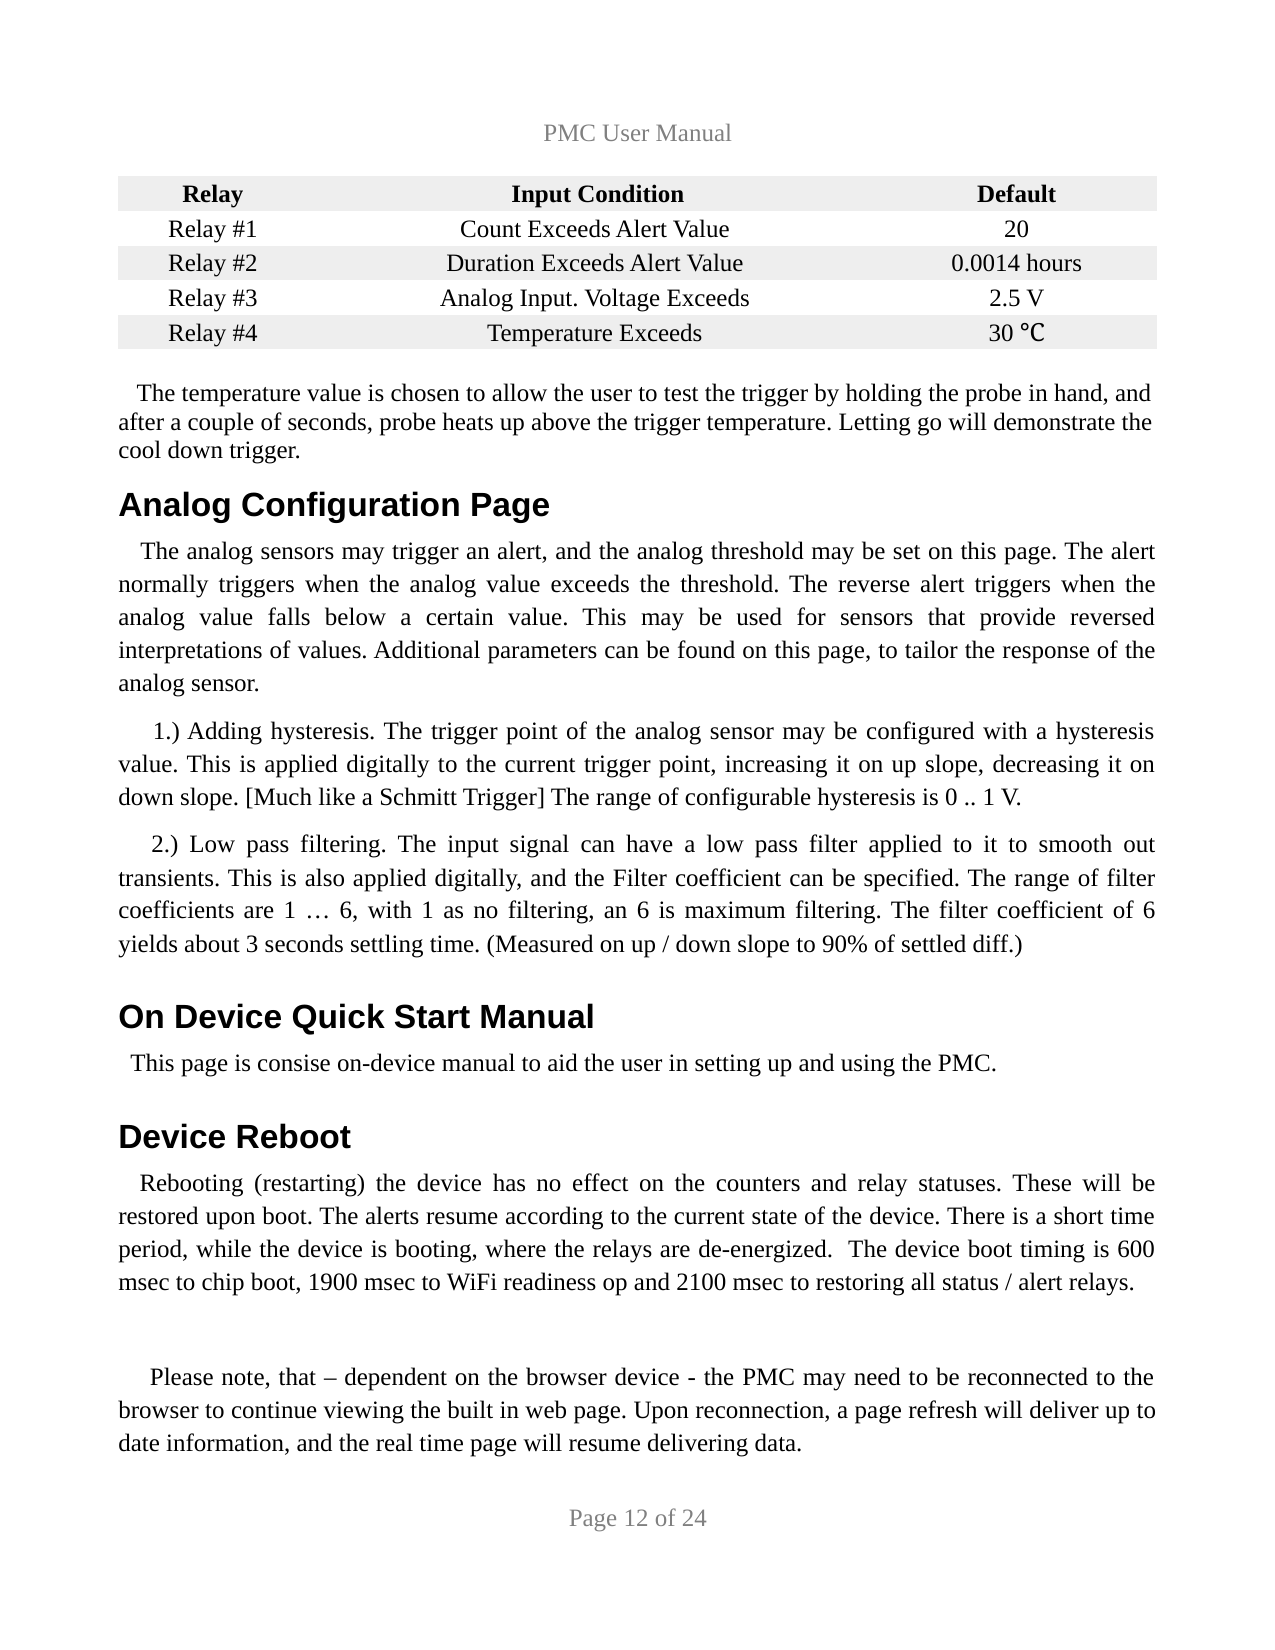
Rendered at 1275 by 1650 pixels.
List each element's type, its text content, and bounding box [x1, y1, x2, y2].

table_cell 0.0014 hours [882, 246, 1157, 280]
text Please note, that – dependent on the browser device - the PMC may need to be reconnected to the browser to continue viewing the built in web page. Upon reconnection, a page refresh will deliver up to date information, and the real time page will resume delivering data. [118, 1362, 1157, 1457]
text The temperature value is chosen to allow the user to test the trigger by holding the probe in hand, and after a couple of seconds, probe heats up above the trigger temperature. Letting go will demonstrate the cool down trigger. [118, 378, 1157, 464]
text This page is consise on-device manual to aid the user in setting up and using the PMC. [118, 1048, 1157, 1077]
table_cell Relay #4 [118, 315, 313, 349]
text 2.) Low pass filtering. The input signal can have a low pass filter applied to it to smooth out transients. This is also applied digitally, and the Filter coefficient can be specified. The range of filter coefficients are 1 … 6, with 1 as no filtering, an 6 is maximum filtering. The filter coefficient of 6 yields about 3 seconds settling time. (Measured on up / down slope to 90% of settled diff.) [118, 829, 1157, 957]
table_cell Relay #1 [118, 211, 313, 246]
table_cell Relay #2 [118, 246, 313, 280]
subtitle Analog Configuration Page [118, 485, 1157, 524]
text 1.) Adding hysteresis. The trigger point of the analog sensor may be configured with a hysteresis value. This is applied digitally to the current trigger point, increasing it on up slope, decreasing it on down slope. [Much like a Schmitt Trigger] The range of configurable hysteresis is 0 .. 1 V. [118, 716, 1157, 811]
table_cell 30 ℃ [882, 315, 1157, 349]
table_cell Duration Exceeds Alert Value [313, 246, 882, 280]
text Rebooting (restarting) the device has no effect on the counters and relay statuses. These will be restored upon boot. The alerts resume according to the current state of the device. There is a short time period, while the device is booting, where the relays are de-energized. The device boot timing is 600 msec to chip boot, 1900 msec to WiFi readiness op and 2100 msec to restoring all status / alert relays. [118, 1168, 1157, 1296]
subtitle On Device Quick Start Manual [118, 997, 1157, 1036]
table_cell Relay #3 [118, 280, 313, 315]
table_header Default [882, 176, 1157, 211]
text The analog sensors may trigger an alert, and the analog threshold may be set on this page. The alert normally triggers when the analog value exceeds the threshold. The reverse alert triggers when the analog value falls below a certain value. This may be used for sensors that provide reversed interpretations of values. Additional parameters can be found on this page, to tailor the response of the analog sensor. [118, 536, 1157, 697]
table_cell 20 [882, 211, 1157, 246]
subtitle Device Reboot [118, 1117, 1157, 1155]
table_header Relay [118, 176, 313, 211]
table_cell Temperature Exceeds [313, 315, 882, 349]
table_cell 2.5 V [882, 280, 1157, 315]
table_cell Analog Input. Voltage Exceeds [313, 280, 882, 315]
table_header Input Condition [313, 176, 882, 211]
table_cell Count Exceeds Alert Value [313, 211, 882, 246]
